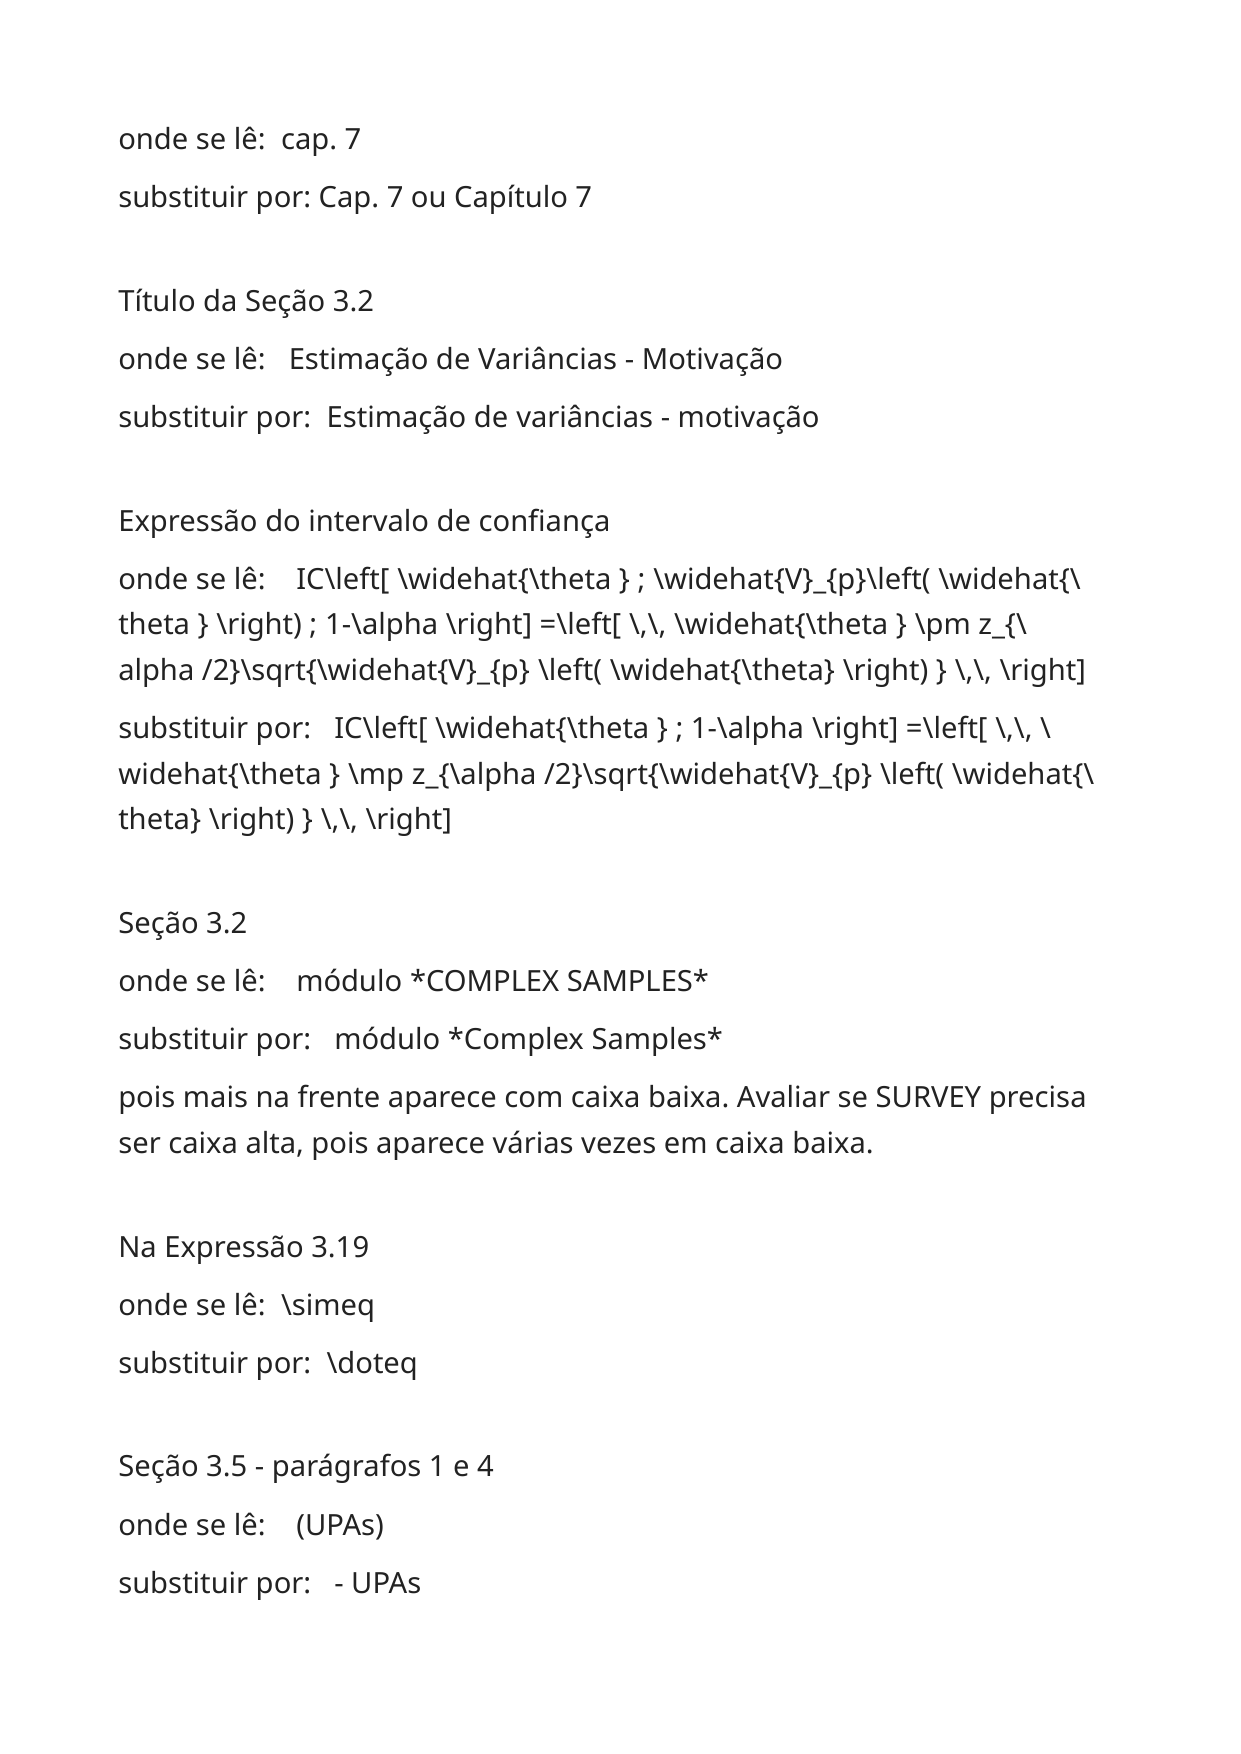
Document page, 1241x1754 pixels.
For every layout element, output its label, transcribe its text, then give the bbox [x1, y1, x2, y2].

text Na Expressão 3.19 [118, 1226, 1122, 1266]
text substituir por: módulo *Complex Samples* [118, 1018, 1122, 1058]
text onde se lê: Estimação de Variâncias - Motivação [118, 338, 1122, 378]
text substituir por: Estimação de variâncias - motivação [118, 396, 1122, 436]
text substituir por: - UPAs [118, 1562, 1122, 1602]
text Seção 3.2 [118, 902, 1122, 942]
text onde se lê: cap. 7 [118, 118, 1122, 158]
text onde se lê: \simeq [118, 1284, 1122, 1324]
text substituir por: IC\left[ \widehat{\theta } ; 1-\alpha \right] =\left[ \,\, \widehat{\theta } \mp z_{\alpha /2}\sqrt{\widehat{V}_{p} \left( \widehat{\theta} \right) } \,\, \right] [118, 707, 1122, 838]
text pois mais na frente aparece com caixa baixa. Avaliar se SURVEY precisa ser caixa alta, pois aparece várias vezes em caixa baixa. [118, 1077, 1122, 1162]
text onde se lê: módulo *COMPLEX SAMPLES* [118, 960, 1122, 1000]
text substituir por: \doteq [118, 1342, 1122, 1382]
text Título da Seção 3.2 [118, 280, 1122, 319]
text substituir por: Cap. 7 ou Capítulo 7 [118, 176, 1122, 216]
text Seção 3.5 - parágrafos 1 e 4 [118, 1446, 1122, 1485]
text onde se lê: (UPAs) [118, 1504, 1122, 1543]
text onde se lê: IC\left[ \widehat{\theta } ; \widehat{V}_{p}\left( \widehat{\theta } \right) ; 1-\alpha \right] =\left[ \,\, \widehat{\theta } \pm z_{\alpha /2}\sqrt{\widehat{V}_{p} \left( \widehat{\theta} \right) } \,\, \right] [118, 558, 1122, 689]
text Expressão do intervalo de confiança [118, 500, 1122, 539]
